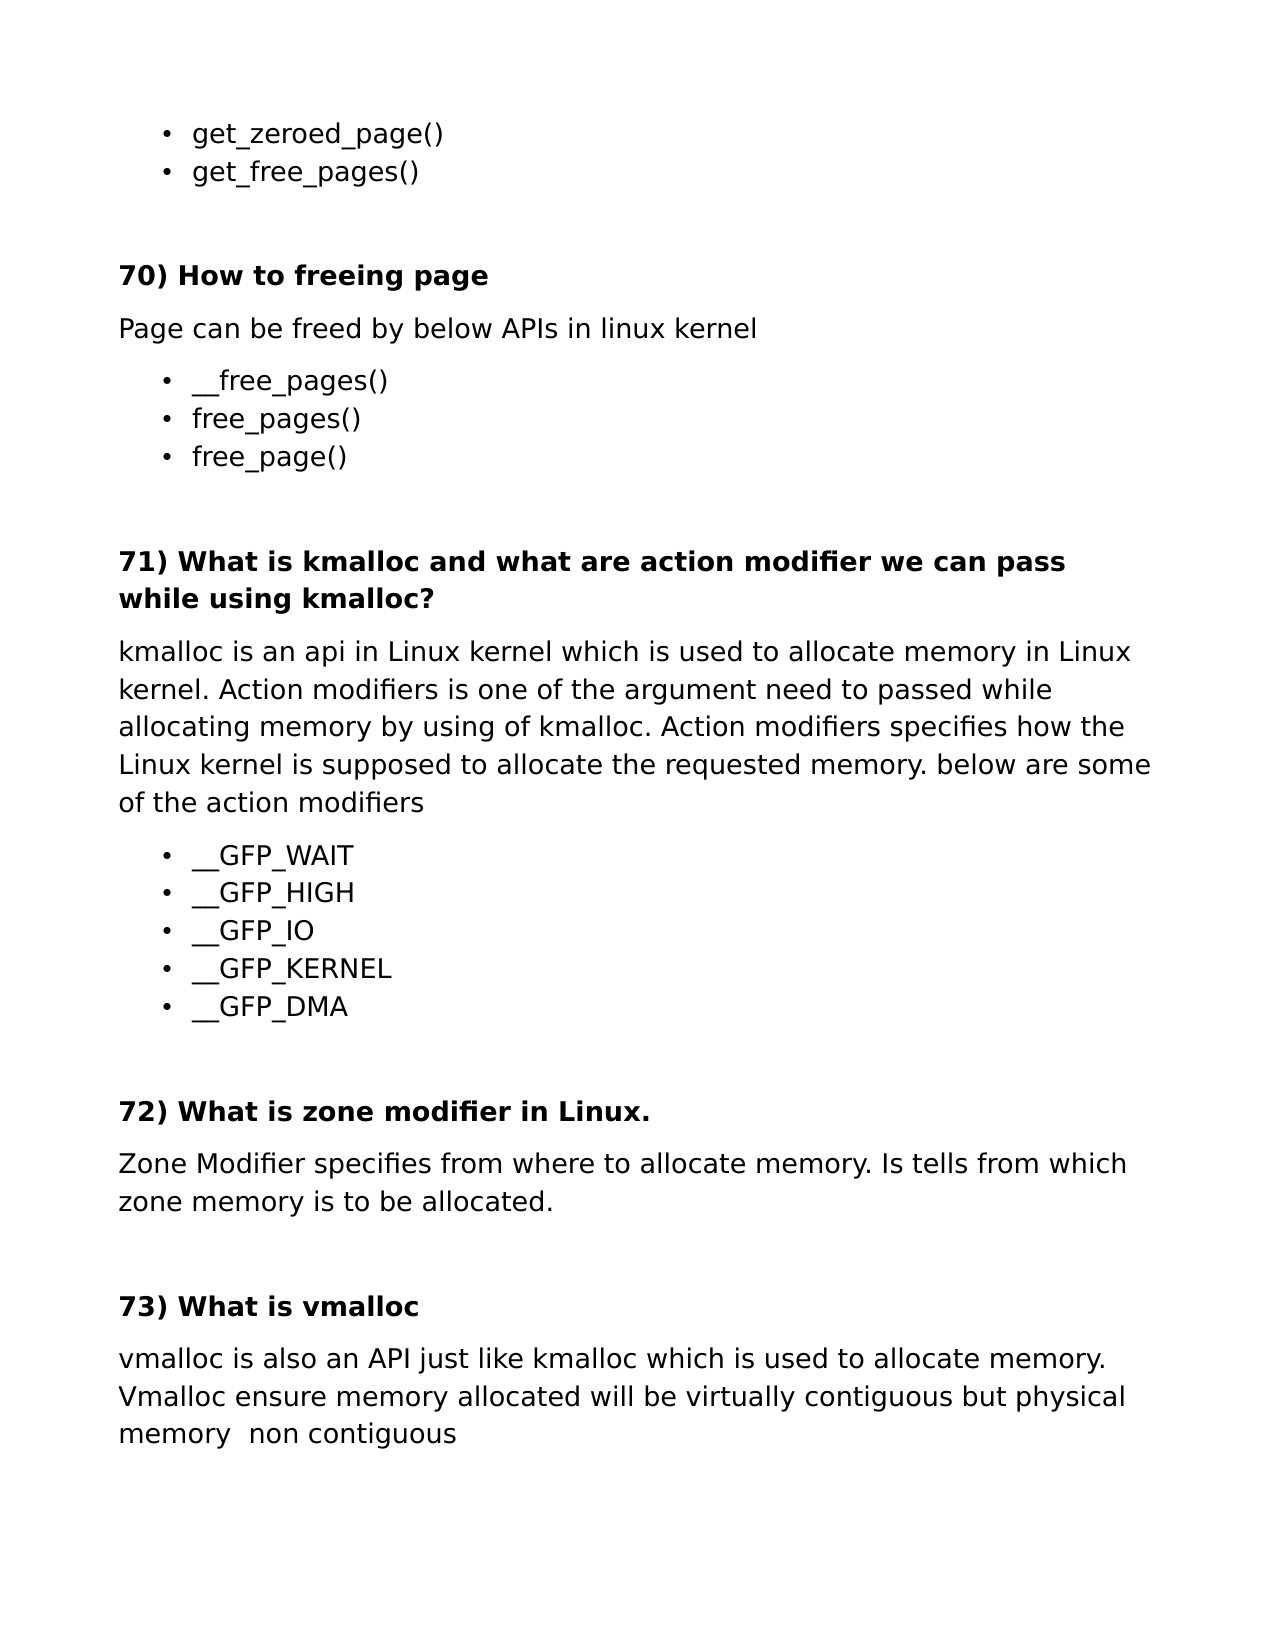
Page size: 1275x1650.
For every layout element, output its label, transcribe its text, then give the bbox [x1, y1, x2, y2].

list __GFP_KERNEL [162, 953, 1157, 985]
list get_zeroed_page() [162, 118, 1157, 150]
text 72) What is zone modifier in Linux. [118, 1096, 1157, 1127]
list __GFP_IO [162, 915, 1157, 947]
text kmalloc is an api in Linux kernel which is used to allocate memory in Linux kernel. Action modifiers is one of the argument need to passed while allocating memory by using of kmalloc. Action modifiers specifies how the Linux kernel is supposed to allocate the requested memory. below are some of the action modifiers [118, 636, 1157, 819]
list __GFP_WAIT [162, 840, 1157, 871]
text Zone Modifier specifies from where to allocate memory. Is tells from which zone memory is to be allocated. [118, 1148, 1157, 1218]
list get_free_pages() [162, 156, 1157, 187]
list free_page() [162, 441, 1157, 473]
text 70) How to freeing page [118, 261, 1157, 292]
list __GFP_DMA [162, 991, 1157, 1023]
text Page can be freed by below APIs in linux kernel [118, 313, 1157, 345]
list __GFP_HIGH [162, 878, 1157, 909]
list free_pages() [162, 403, 1157, 435]
text 73) What is vmalloc [118, 1291, 1157, 1322]
text 71) What is kmalloc and what are action modifier we can pass while using kmalloc? [118, 546, 1157, 615]
list __free_pages() [162, 366, 1157, 397]
text vmalloc is also an API just like kmalloc which is used to allocate memory. Vmalloc ensure memory allocated will be virtually contiguous but physical memory non contiguous [118, 1343, 1157, 1450]
